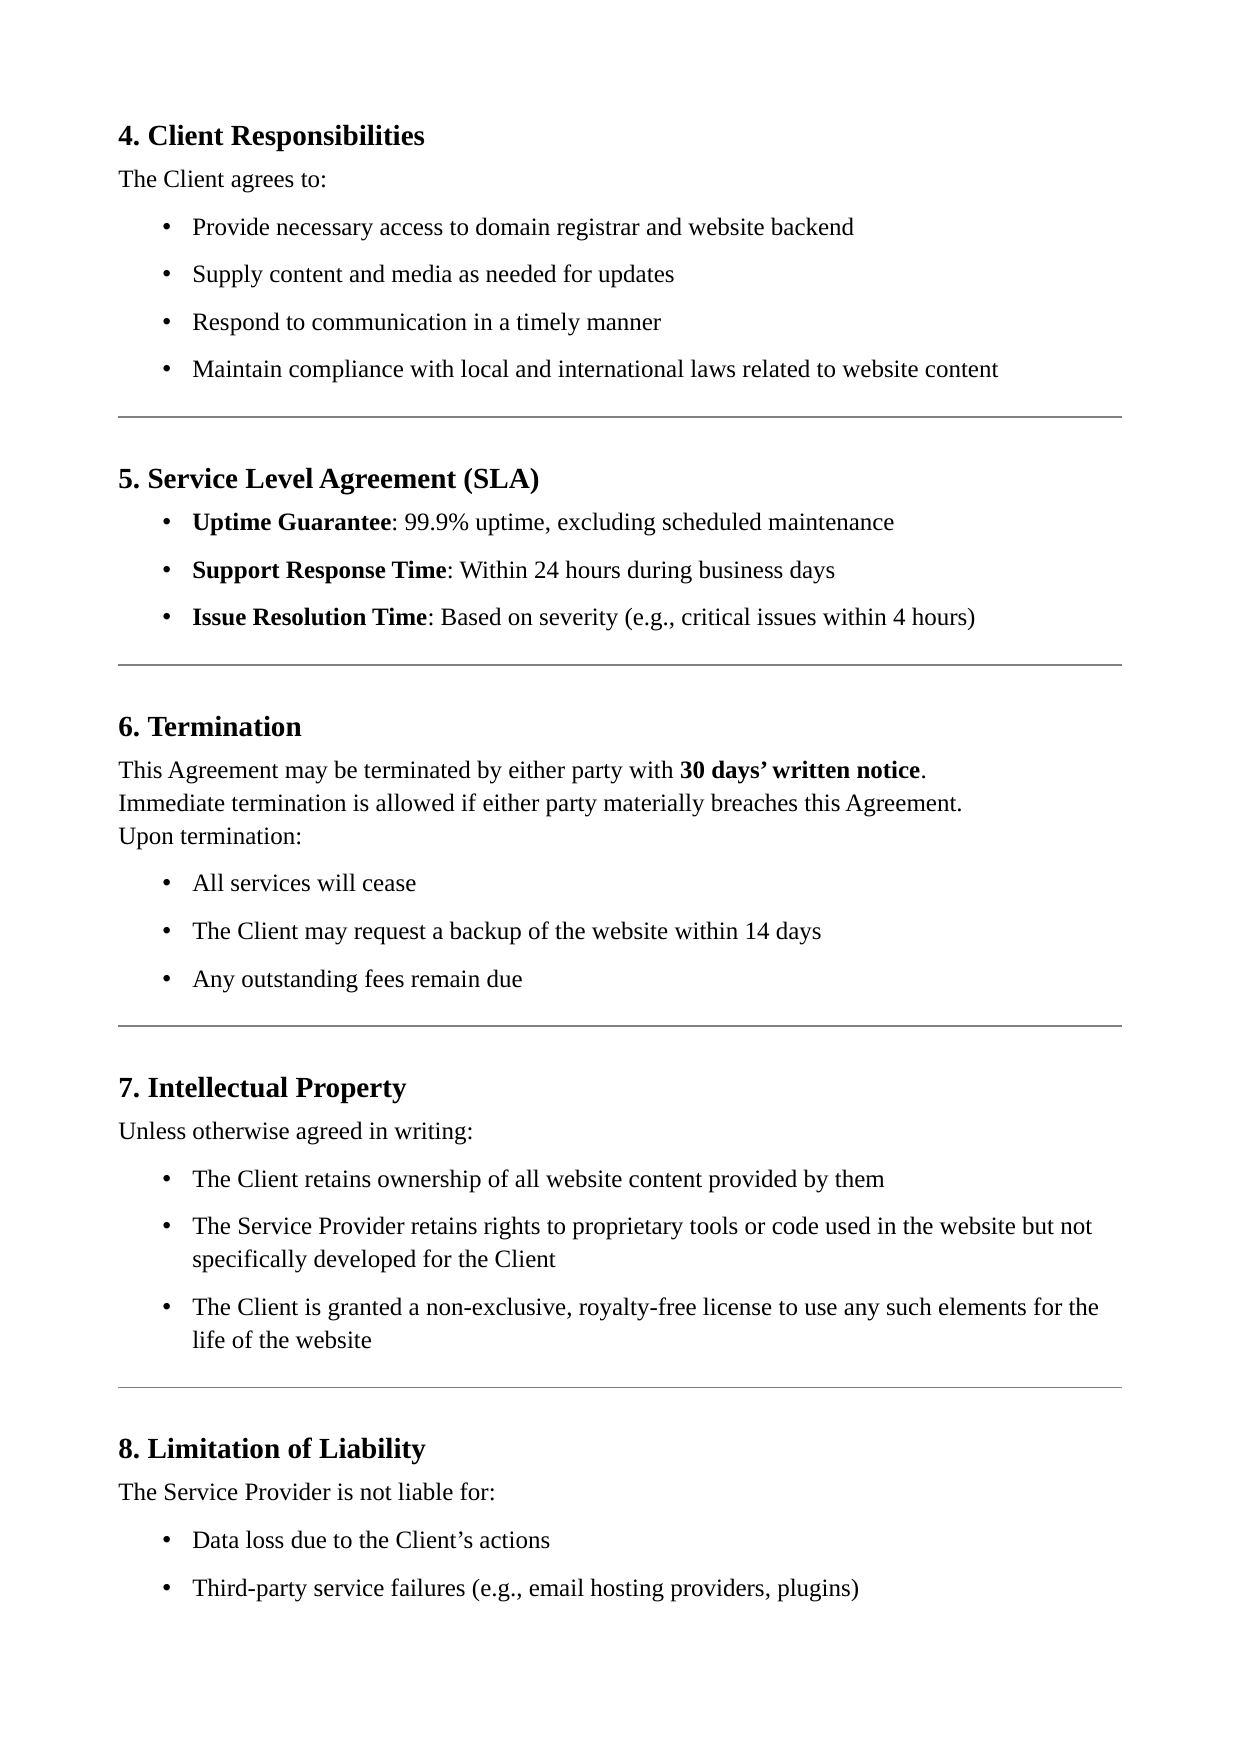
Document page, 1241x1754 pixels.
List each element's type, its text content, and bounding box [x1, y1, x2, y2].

text This Agreement may be terminated by either party with 30 days’ written notice. Immediate termination is allowed if either party materially breaches this Agreement. Upon termination: [118, 755, 1122, 849]
list The Client is granted a non-exclusive, royalty-free license to use any such elements for the life of the website [162, 1292, 1122, 1354]
list Supply content and media as needed for updates [162, 259, 1122, 288]
list The Service Provider retains rights to proprietary tools or code used in the website but not specifically developed for the Client [162, 1211, 1122, 1273]
list Issue Resolution Time: Based on severity (e.g., critical issues within 4 hours) [162, 602, 1122, 631]
subtitle 5. Service Level Agreement (SLA) [118, 461, 1122, 494]
list Maintain compliance with local and international laws related to website content [162, 354, 1122, 383]
subtitle 4. Client Responsibilities [118, 118, 1122, 152]
text Unless otherwise agreed in writing: [118, 1116, 1122, 1145]
list Third-party service failures (e.g., email hosting providers, plugins) [162, 1573, 1122, 1601]
subtitle 8. Limitation of Liability [118, 1431, 1122, 1465]
list Any outstanding fees remain due [162, 964, 1122, 992]
list All services will cease [162, 868, 1122, 897]
list The Client retains ownership of all website content provided by them [162, 1164, 1122, 1192]
text The Service Provider is not liable for: [118, 1477, 1122, 1506]
list Provide necessary access to domain registrar and website backend [162, 212, 1122, 241]
list Data loss due to the Client’s actions [162, 1525, 1122, 1554]
list Uptime Guarantee: 99.9% uptime, excluding scheduled maintenance [162, 507, 1122, 536]
list The Client may request a backup of the website within 14 days [162, 916, 1122, 945]
list Respond to communication in a timely manner [162, 307, 1122, 336]
subtitle 6. Termination [118, 709, 1122, 742]
text The Client agrees to: [118, 164, 1122, 193]
list Support Response Time: Within 24 hours during business days [162, 555, 1122, 583]
subtitle 7. Intellectual Property [118, 1070, 1122, 1104]
